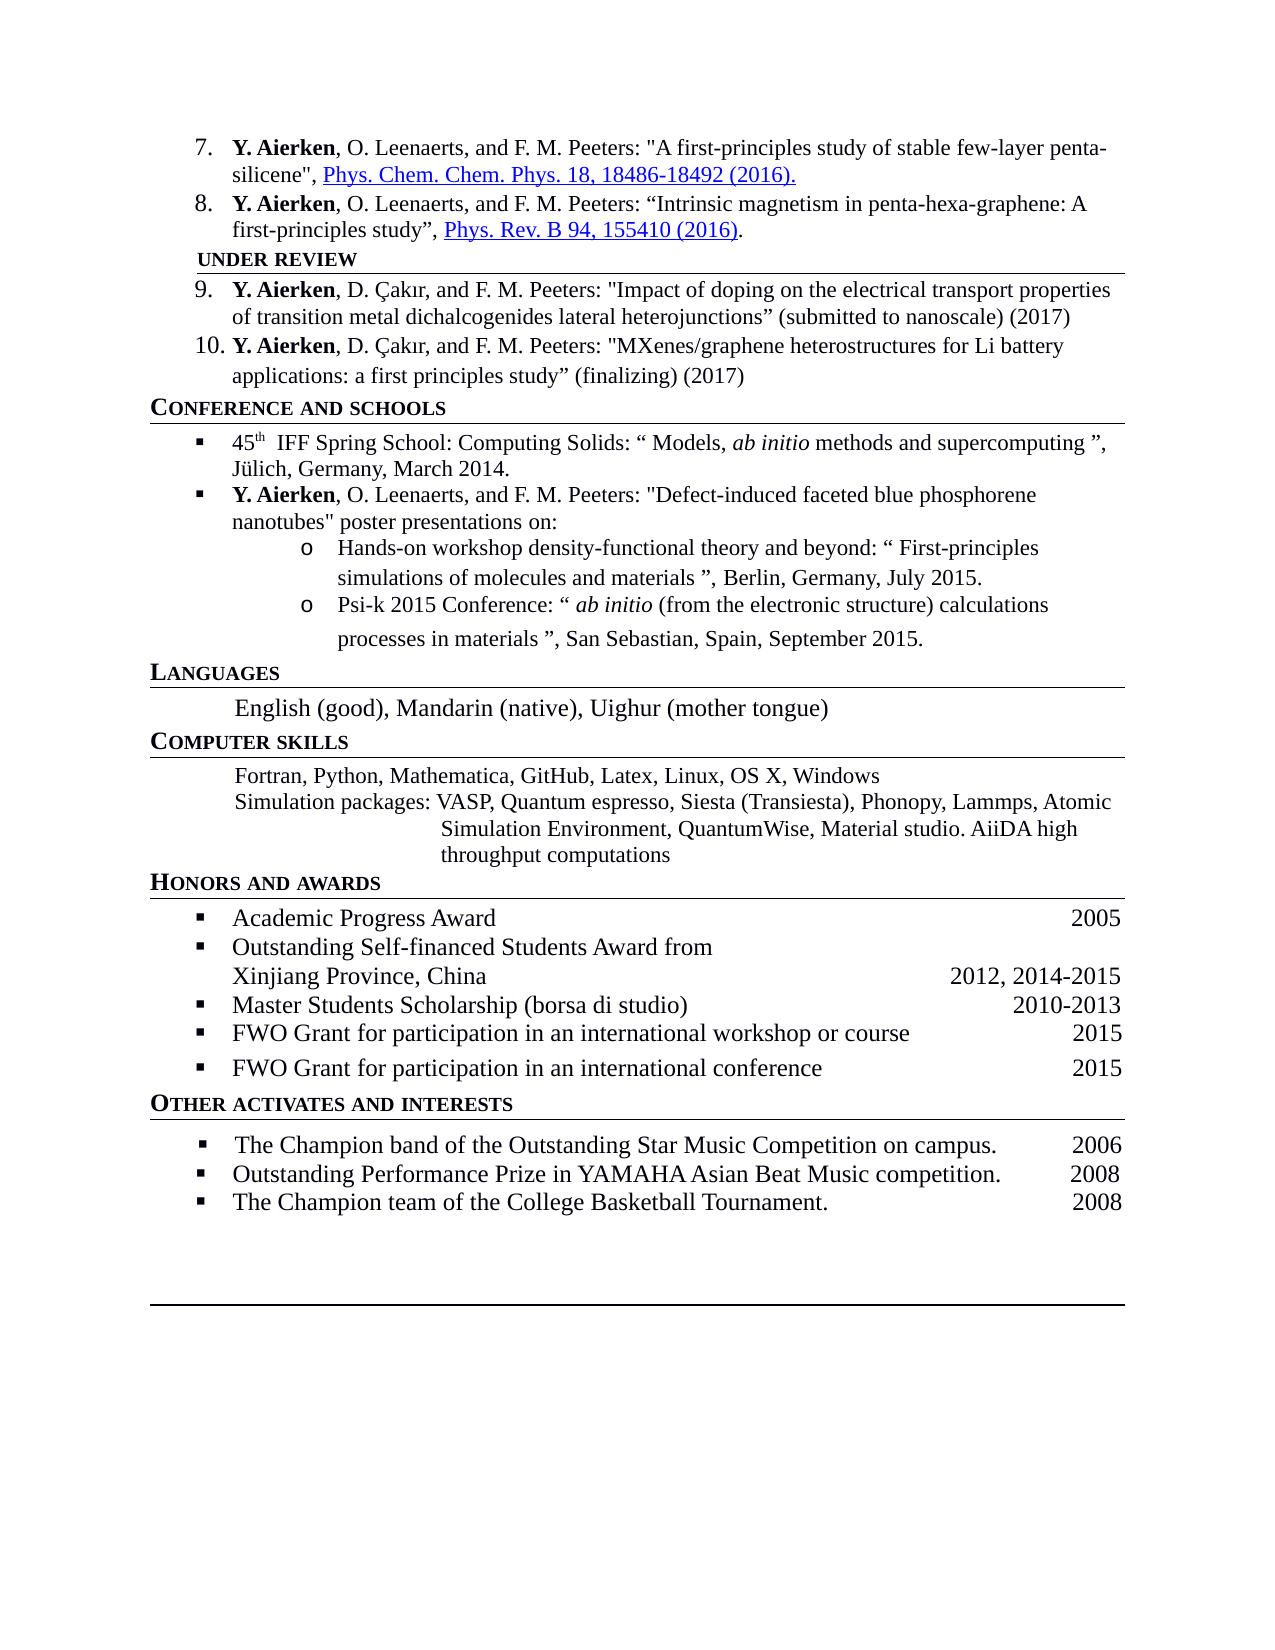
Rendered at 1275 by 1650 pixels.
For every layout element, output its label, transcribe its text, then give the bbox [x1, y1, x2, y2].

subtitle Honors and awards [150, 867, 1125, 898]
subtitle Other activates and interests [150, 1088, 1125, 1119]
list Master Students Scholarship (borsa di studio) 2010-2013 [194, 990, 1125, 1018]
list Psi-k 2015 Conference: “ ab initio (from the electronic structure) calculations processes in materials ”, San Sebastian, Spain, September 2015. [300, 591, 1125, 652]
list Academic Progress Award 2005 [194, 903, 1125, 932]
subtitle Conference and schools [150, 392, 1125, 423]
list Hands-on workshop density-functional theory and beyond: “ First-principles simulations of molecules and materials ”, Berlin, Germany, July 2015. [300, 534, 1125, 591]
list Y. Aierken, O. Leenaerts, and F. M. Peeters: “Intrinsic magnetism in penta-hexa-graphene: A first-principles study”, Phys. Rev. B 94, 155410 (2016). [194, 188, 1125, 243]
text Xinjiang Province, China 2012, 2014-2015 [232, 961, 1125, 990]
list Y. Aierken, D. Çakır, and F. M. Peeters: "Impact of doping on the electrical transport properties of transition metal dichalcogenides lateral heterojunctions” (submitted to nanoscale) (2017) [194, 274, 1125, 330]
list FWO Grant for participation in an international conference 2015 [194, 1053, 1125, 1082]
list The Champion band of the Outstanding Star Music Competition on campus. 2006 [197, 1130, 1125, 1159]
text English (good), Mandarin (native), Uighur (mother tongue) [187, 693, 1125, 721]
text Simulation packages: VASP, Quantum espresso, Siesta (Transiesta), Phonopy, Lammps, Atomic Simulation Environment, QuantumWise, Material studio. AiiDA high throughput computations [234, 788, 1125, 867]
list The Champion team of the College Basketball Tournament. 2008 [195, 1187, 1125, 1216]
list FWO Grant for participation in an international workshop or course 2015 [194, 1018, 1125, 1047]
list Y. Aierken, D. Çakır, and F. M. Peeters: "MXenes/graphene heterostructures for Li battery applications: a first principles study” (finalizing) (2017) [194, 330, 1125, 389]
subtitle under review [197, 243, 1125, 273]
list 45th IFF Spring School: Computing Solids: “ Models, ab initio methods and supercomputing ”, Jülich, Germany, March 2014. [194, 429, 1125, 481]
list Outstanding Performance Prize in YAMAHA Asian Beat Music competition. 2008 [195, 1159, 1125, 1187]
list Y. Aierken, O. Leenaerts, and F. M. Peeters: "A first-principles study of stable few-layer penta-silicene", Phys. Chem. Chem. Phys. 18, 18486-18492 (2016). [194, 132, 1125, 188]
subtitle Languages [150, 657, 1125, 687]
list Outstanding Self-financed Students Award from [194, 932, 1125, 961]
list Y. Aierken, O. Leenaerts, and F. M. Peeters: "Defect-induced faceted blue phosphorene nanotubes" poster presentations on: [194, 481, 1125, 534]
subtitle Computer skills [150, 726, 1125, 757]
text Fortran, Python, Mathematica, GitHub, Latex, Linux, OS X, Windows [187, 762, 1125, 788]
